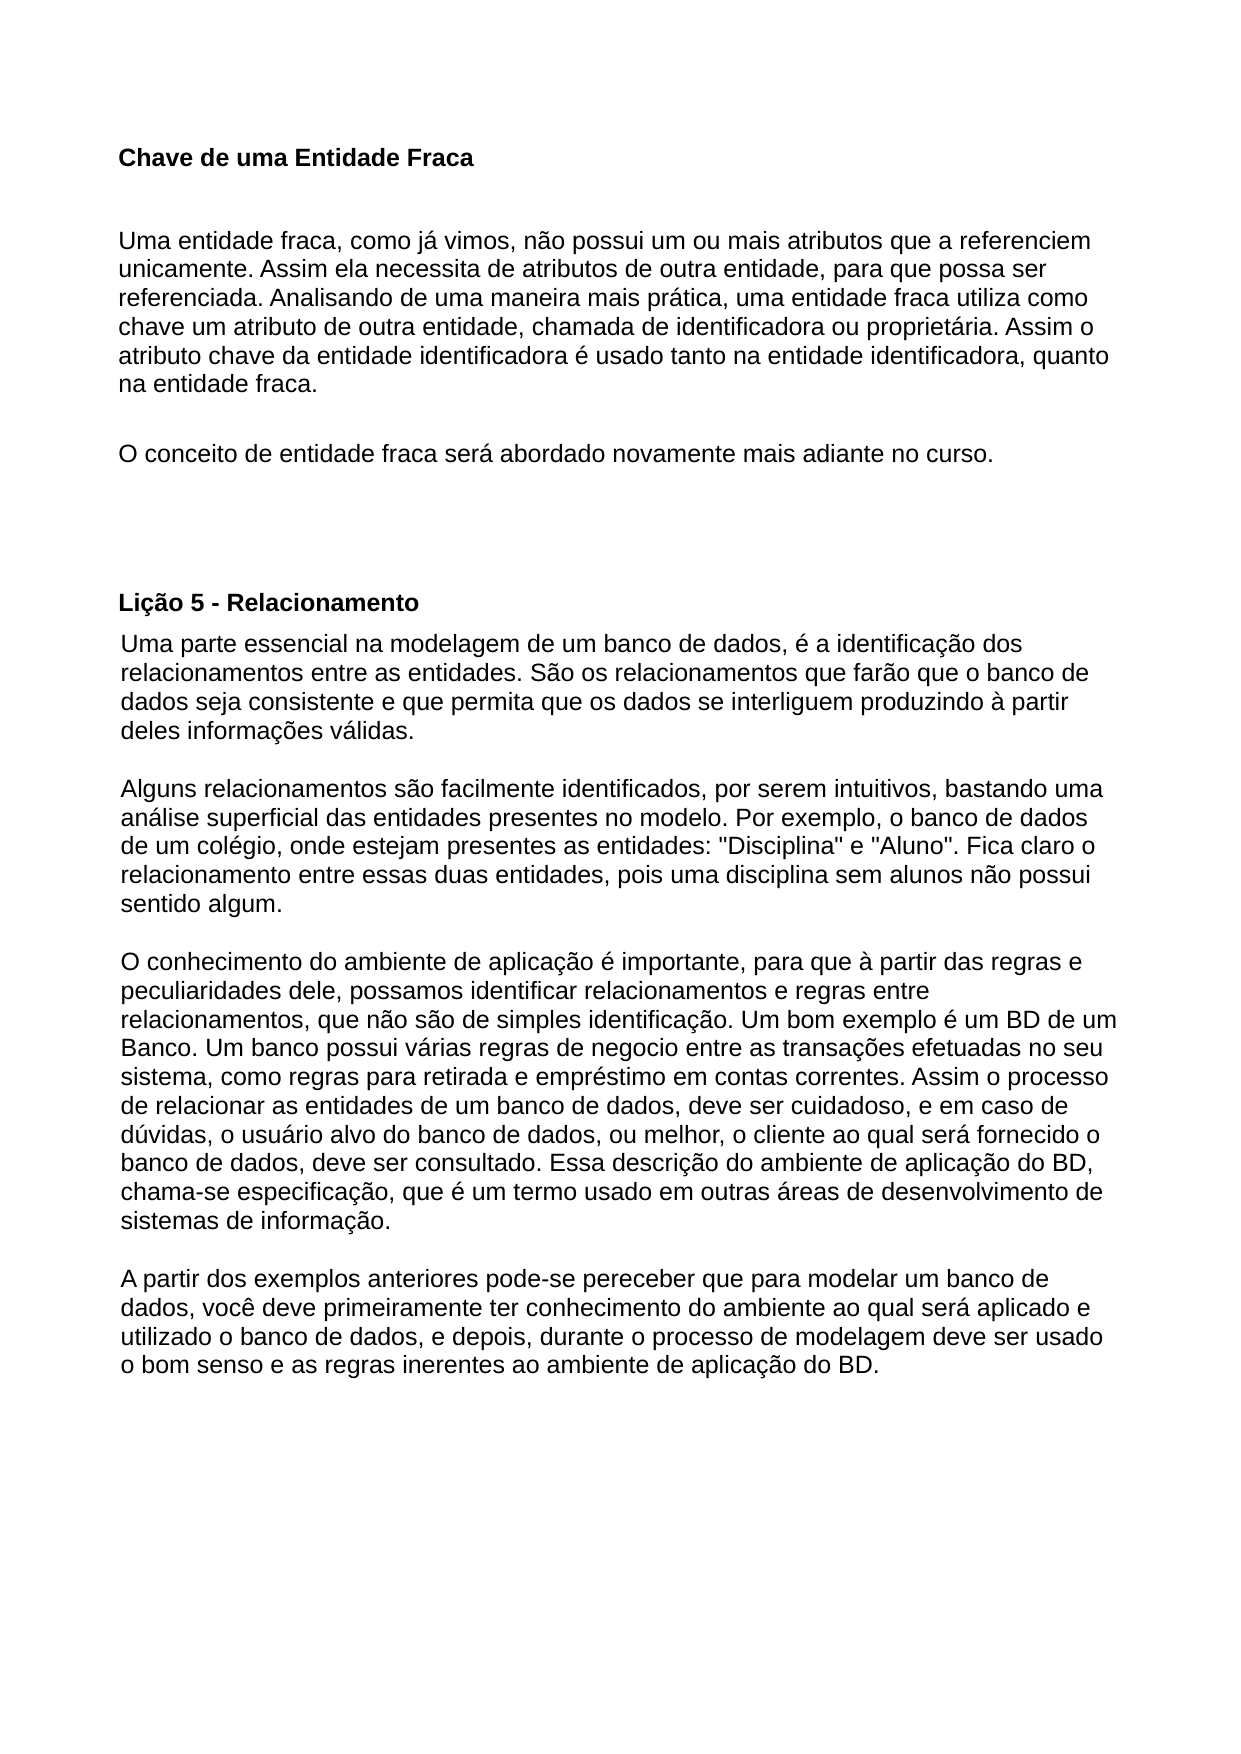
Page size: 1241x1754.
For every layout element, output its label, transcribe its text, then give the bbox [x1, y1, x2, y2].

text Uma entidade fraca, como já vimos, não possui um ou mais atributos que a referenciem unicamente. Assim ela necessita de atributos de outra entidade, para que possa ser referenciada. Analisando de uma maneira mais prática, uma entidade fraca utiliza como chave um atributo de outra entidade, chamada de identificadora ou proprietária. Assim o atributo chave da entidade identificadora é usado tanto na entidade identificadora, quanto na entidade fraca. [118, 226, 1122, 398]
subtitle Chave de uma Entidade Fraca [118, 143, 1122, 172]
subtitle Lição 5 - Relacionamento [118, 588, 1122, 617]
text O conceito de entidade fraca será abordado novamente mais adiante no curso. [118, 411, 1122, 468]
table_header Uma parte essencial na modelagem de um banco de dados, é a identificação dos relacionamentos entre as entidades. São os relacionamentos que farão que o banco de dados seja consistente e que permita que os dados se interliguem produzindo à partir deles informações válidas. Alguns relacionamentos são facilmente identificados, por serem intuitivos, bastando uma análise superficial das entidades presentes no modelo. Por exemplo, o banco de dados de um colégio, onde estejam presentes as entidades: "Disciplina" e "Aluno". Fica claro o relacionamento entre essas duas entidades, pois uma disciplina sem alunos não possui sentido algum. O conhecimento do ambiente de aplicação é importante, para que à partir das regras e peculiaridades dele, possamos identificar relacionamentos e regras entre relacionamentos, que não são de simples identificação. Um bom exemplo é um BD de um Banco. Um banco possui várias regras de negocio entre as transações efetuadas no seu sistema, como regras para retirada e empréstimo em contas correntes. Assim o processo de relacionar as entidades de um banco de dados, deve ser cuidadoso, e em caso de dúvidas, o usuário alvo do banco de dados, ou melhor, o cliente ao qual será fornecido o banco de dados, deve ser consultado. Essa descrição do ambiente de aplicação do BD, chama-se especificação, que é um termo usado em outras áreas de desenvolvimento de sistemas de informação. A partir dos exemplos anteriores pode-se pereceber que para modelar um banco de dados, você deve primeiramente ter conhecimento do ambiente ao qual será aplicado e utilizado o banco de dados, e depois, durante o processo de modelagem deve ser usado o bom senso e as regras inerentes ao ambiente de aplicação do BD. [120, 629, 1122, 1408]
